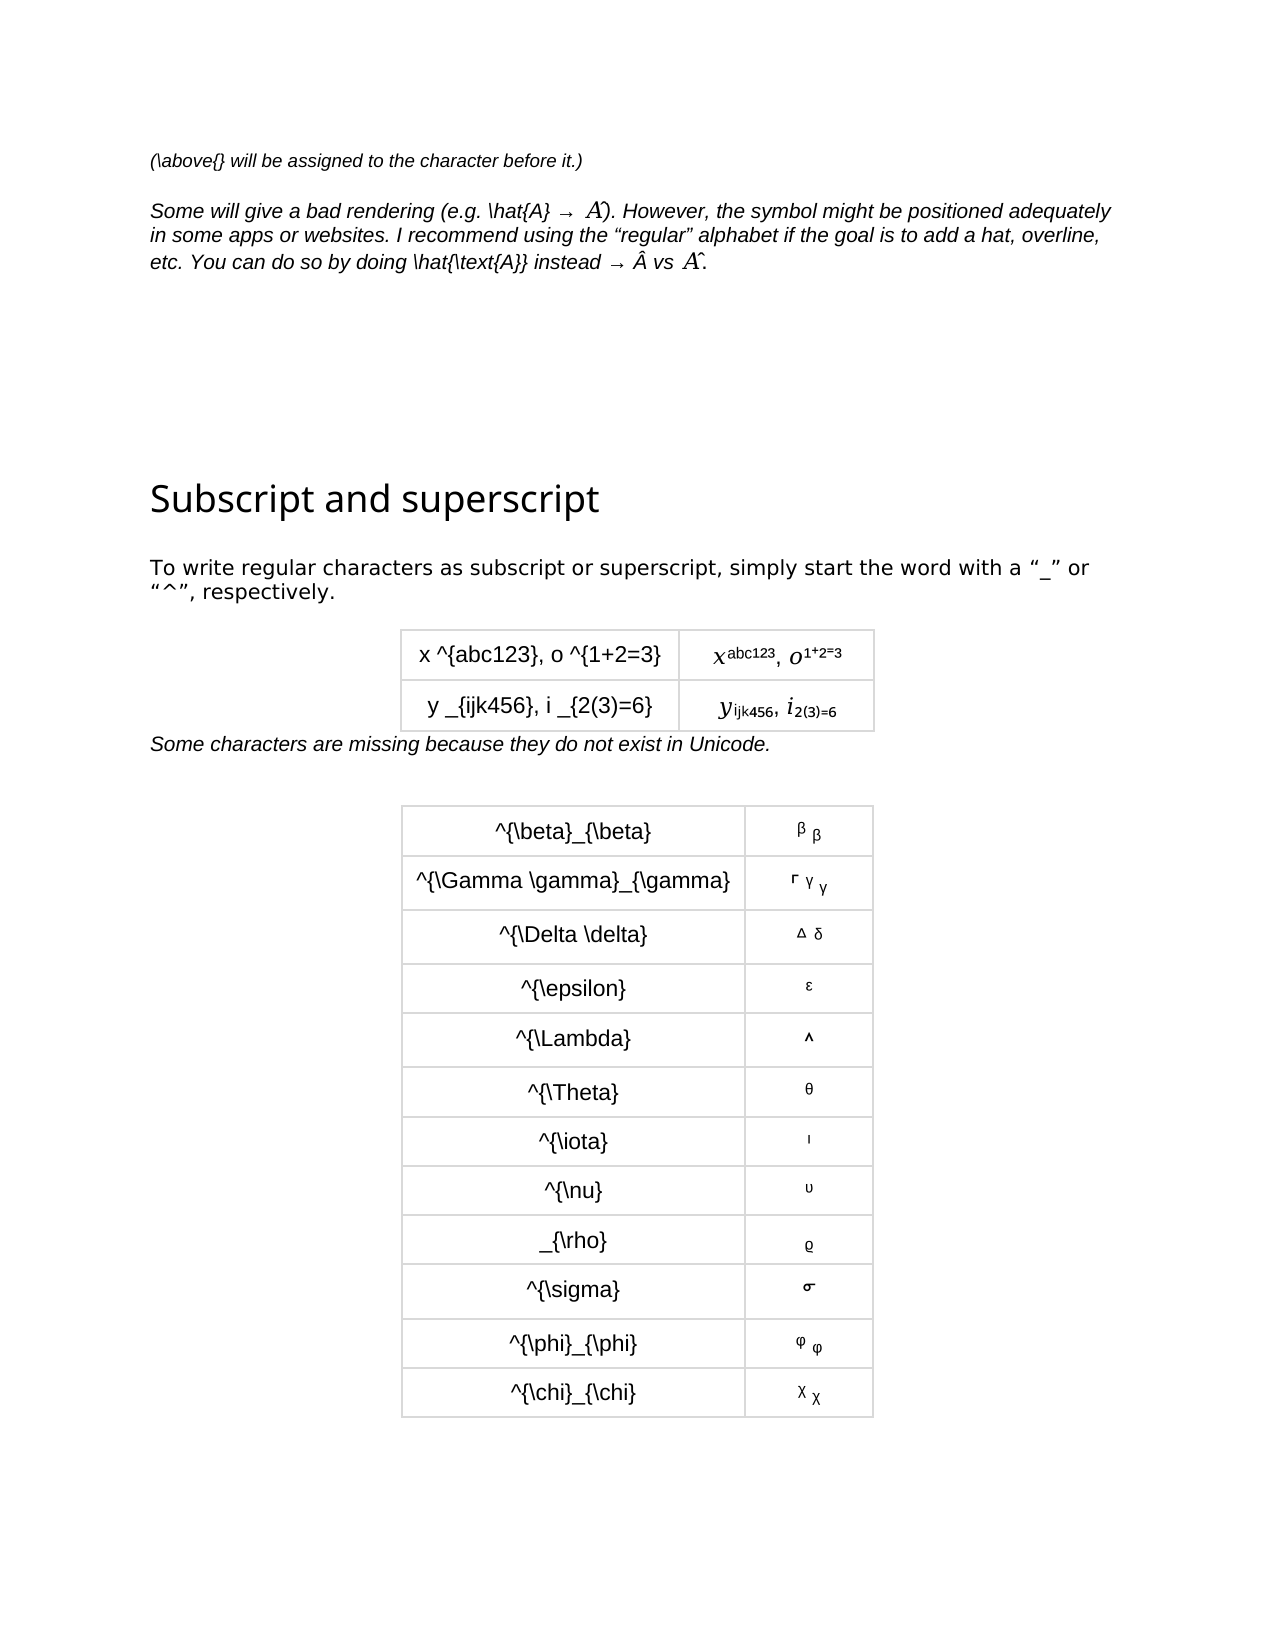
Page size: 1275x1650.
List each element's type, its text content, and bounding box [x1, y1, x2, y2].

subtitle Subscript and superscript [150, 472, 1125, 523]
table_header 𝑥ᵃᵇᶜ¹²³, 𝑜¹⁺²⁼³ [680, 631, 873, 679]
table_cell ^{\phi}_{\phi} [403, 1320, 744, 1367]
table_cell ^{\Theta} [403, 1068, 744, 1116]
table_cell ᶿ [746, 1068, 872, 1116]
table_header ^{\beta}_{\beta} [403, 807, 744, 854]
text To write regular characters as subscript or superscript, simply start the word with a “_” or “^”, respectively. [150, 556, 1125, 604]
table_cell 𝑦ᵢⱼₖ₄₅₆, 𝑖₂₍₃₎₌₆ [680, 681, 873, 730]
text (\above{} will be assigned to the character before it.) [150, 150, 1125, 172]
table_cell ^{\sigma} [403, 1265, 744, 1317]
text Some characters are missing because they do not exist in Unicode. [150, 732, 1125, 756]
table_cell ᶹ [746, 1167, 872, 1214]
table_cell ^{\nu} [403, 1167, 744, 1214]
table_cell ᐞ ᵟ [746, 911, 872, 963]
table_header ᵝ ᵦ [746, 807, 872, 854]
table_cell ᵋ [746, 965, 872, 1012]
table_cell ^{\Delta \delta} [403, 911, 744, 963]
table_cell ᵡ ᵪ [746, 1369, 872, 1416]
table_cell ᵠ ᵩ [746, 1320, 872, 1367]
table_cell ^{\iota} [403, 1118, 744, 1165]
table_cell ^{\epsilon} [403, 965, 744, 1012]
text Some will give a bad rendering (e.g. \hat{A} → 𝐴̂). However, the symbol might be positioned adequately in some apps or websites. I recommend using the “regular” alphabet if the goal is to add a hat, overline, etc. You can do so by doing \hat{\text{A}} instead → Â vs 𝐴̂. [150, 196, 1125, 275]
table_cell ᵨ [746, 1216, 872, 1263]
table_cell ^{\Gamma \gamma}_{\gamma} [403, 857, 744, 909]
table_header x ^{abc123}, o ^{1+2=3} [402, 631, 678, 679]
table_cell y _{ijk456}, i _{2(3)=6} [402, 681, 678, 730]
table_cell ^{\chi}_{\chi} [403, 1369, 744, 1416]
table_cell ᣘ ᵞ ᵧ [746, 857, 872, 909]
table_cell ^{\Lambda} [403, 1014, 744, 1066]
table_cell ᶥ [746, 1118, 872, 1165]
table_cell _{\rho} [403, 1216, 744, 1263]
table_cell ᣔ [746, 1014, 872, 1066]
table_cell ᣙ [746, 1265, 872, 1317]
